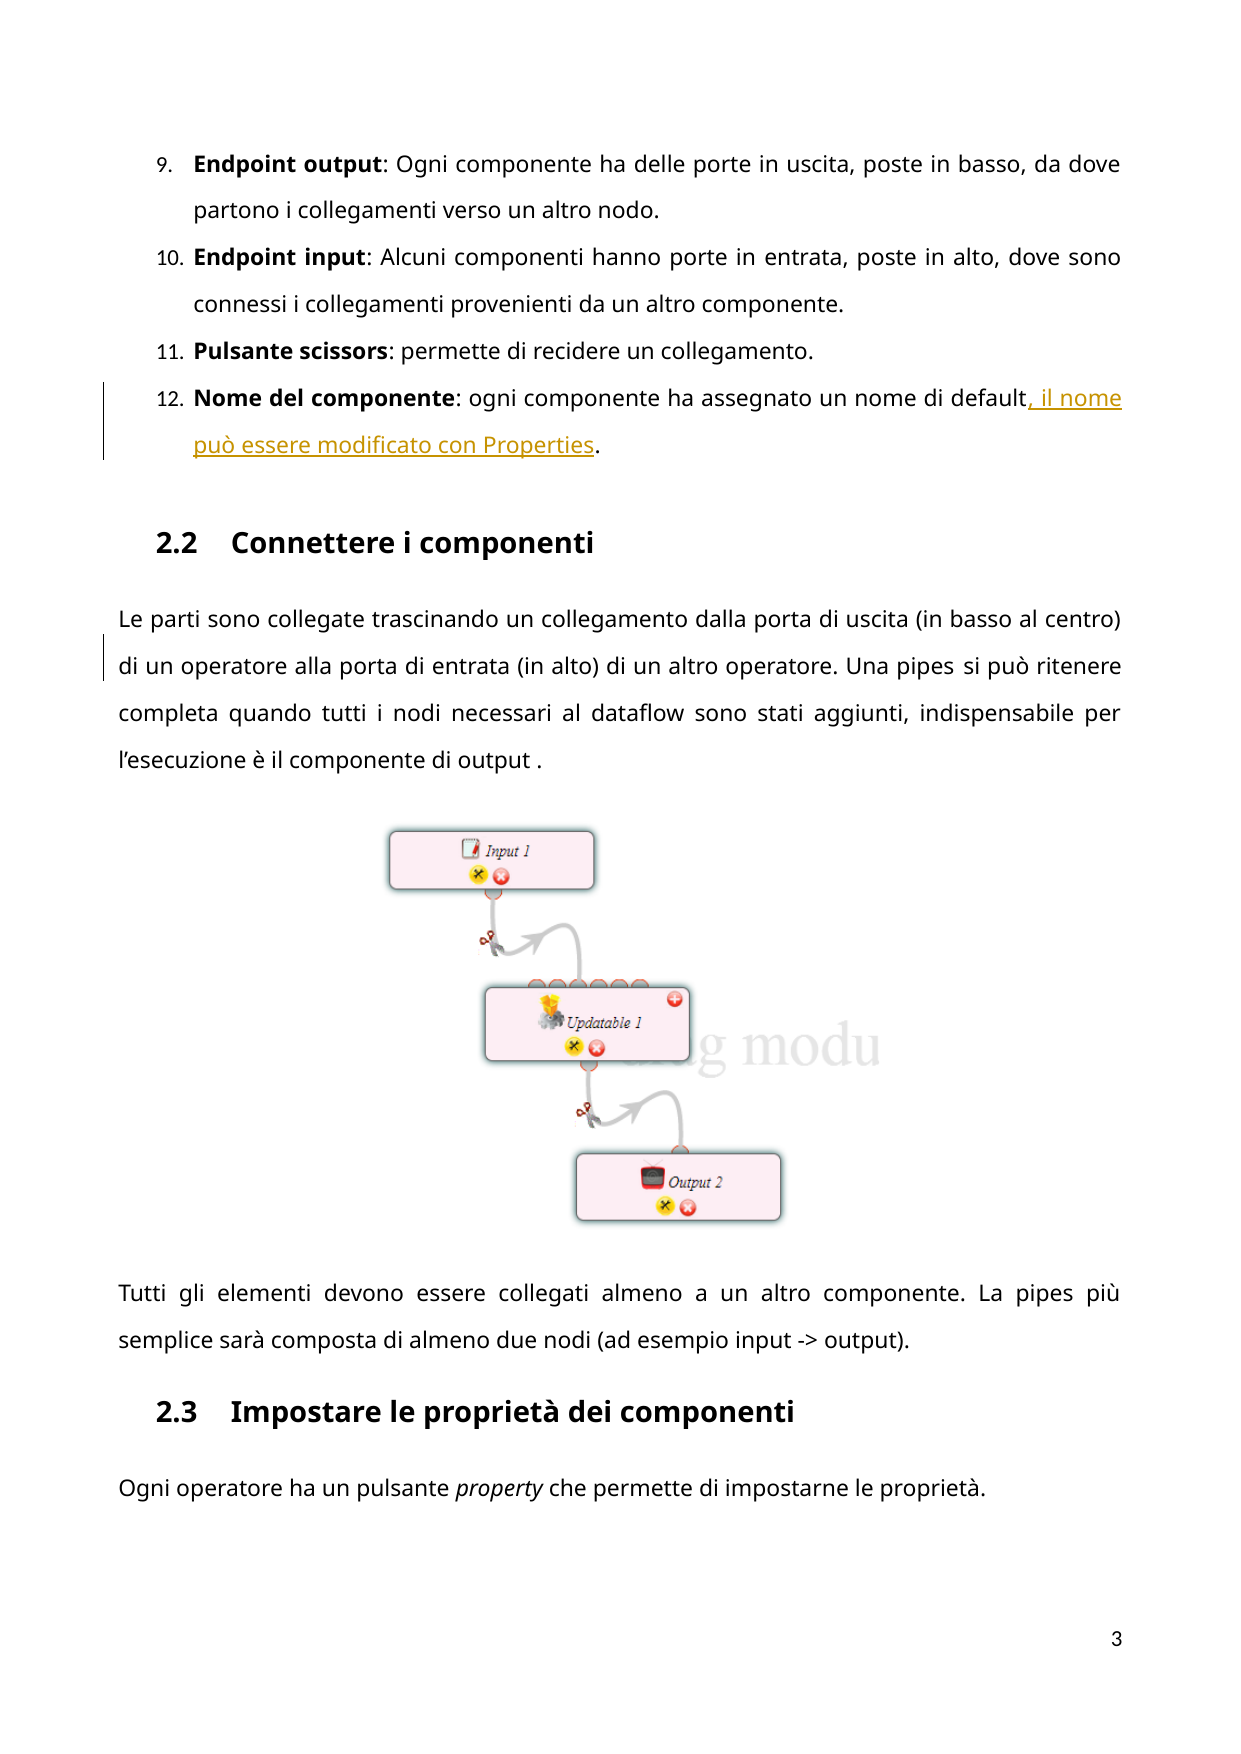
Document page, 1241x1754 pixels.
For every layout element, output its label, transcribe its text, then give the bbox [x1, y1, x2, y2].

text Le parti sono collegate trascinando un collegamento dalla porta di uscita (in basso al centro) di un operatore alla porta di entrata (in alto) di un altro operatore. Una pipes si può ritenere completa quando tutti i nodi necessari al dataflow sono stati aggiunti, indispensabile per l’esecuzione è il componente di output . [118, 603, 1122, 775]
list Nome del componente: ogni componente ha assegnato un nome di default, il nome può essere modificato con Properties. [156, 382, 1122, 460]
list Endpoint input: Alcuni componenti hanno porte in entrata, poste in alto, dove sono connessi i collegamenti provenienti da un altro componente. [156, 241, 1122, 319]
picture [361, 811, 880, 1243]
list Endpoint output: Ogni componente ha delle porte in uscita, poste in basso, da dove partono i collegamenti verso un altro nodo. [156, 148, 1122, 226]
text Ogni operatore ha un pulsante property che permette di impostarne le proprietà. [118, 1472, 1122, 1503]
list Impostare le proprietà dei componenti [156, 1392, 1122, 1431]
list Pulsante scissors: permette di recidere un collegamento. [156, 335, 1122, 366]
list Connettere i componenti [156, 523, 1122, 562]
text Tutti gli elementi devono essere collegati almeno a un altro componente. La pipes più semplice sarà composta di almeno due nodi (ad esempio input -> output). [118, 1277, 1122, 1355]
